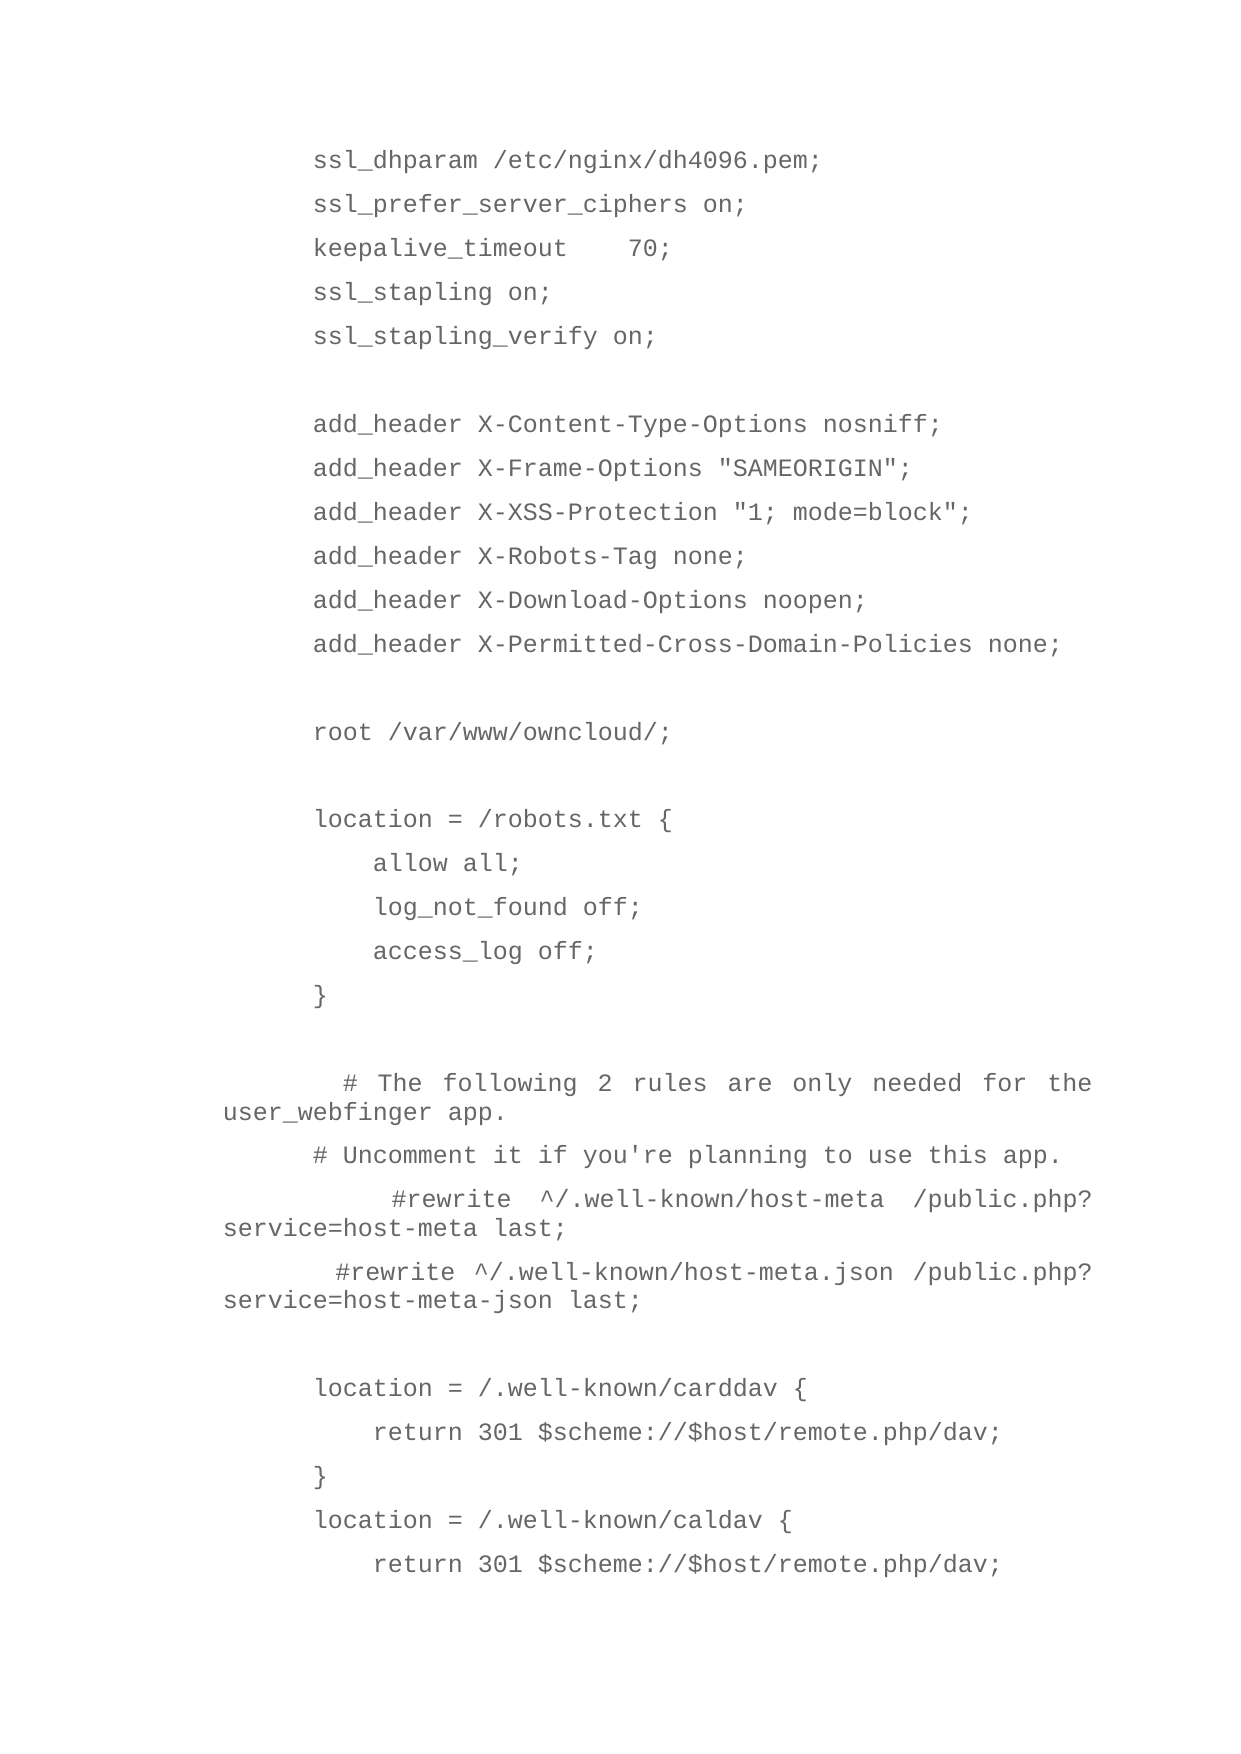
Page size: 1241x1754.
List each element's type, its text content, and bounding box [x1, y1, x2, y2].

text #rewrite ^/.well-known/host-meta /public.php?service=host-meta last; [223, 1187, 1093, 1244]
text } [223, 1463, 1093, 1492]
text location = /.well-known/carddav { [223, 1376, 1093, 1404]
text return 301 $scheme://$host/remote.php/dav; [223, 1419, 1093, 1448]
text root /var/www/owncloud/; [223, 719, 1093, 747]
text # The following 2 rules are only needed for the user_webfinger app. [223, 1071, 1093, 1127]
text add_header X-Content-Type-Options nosniff; [223, 411, 1093, 440]
text ssl_dhparam /etc/nginx/dh4096.pem; [223, 148, 1093, 176]
text ssl_stapling_verify on; [223, 323, 1093, 352]
text location = /robots.txt { [223, 807, 1093, 835]
text ssl_prefer_server_ciphers on; [223, 192, 1093, 220]
text access_log off; [223, 939, 1093, 967]
text log_not_found off; [223, 895, 1093, 923]
text # Uncomment it if you're planning to use this app. [223, 1143, 1093, 1171]
text location = /.well-known/caldav { [223, 1507, 1093, 1536]
text ssl_stapling on; [223, 279, 1093, 308]
text add_header X-Download-Options noopen; [223, 587, 1093, 616]
text add_header X-Permitted-Cross-Domain-Policies none; [223, 631, 1093, 659]
text add_header X-Frame-Options "SAMEORIGIN"; [223, 455, 1093, 484]
text return 301 $scheme://$host/remote.php/dav; [223, 1551, 1093, 1580]
text #rewrite ^/.well-known/host-meta.json /public.php?service=host-meta-json last; [223, 1259, 1093, 1316]
text add_header X-Robots-Tag none; [223, 543, 1093, 572]
text keepalive_timeout 70; [223, 236, 1093, 264]
text allow all; [223, 851, 1093, 879]
text } [223, 983, 1093, 1011]
text add_header X-XSS-Protection "1; mode=block"; [223, 499, 1093, 528]
